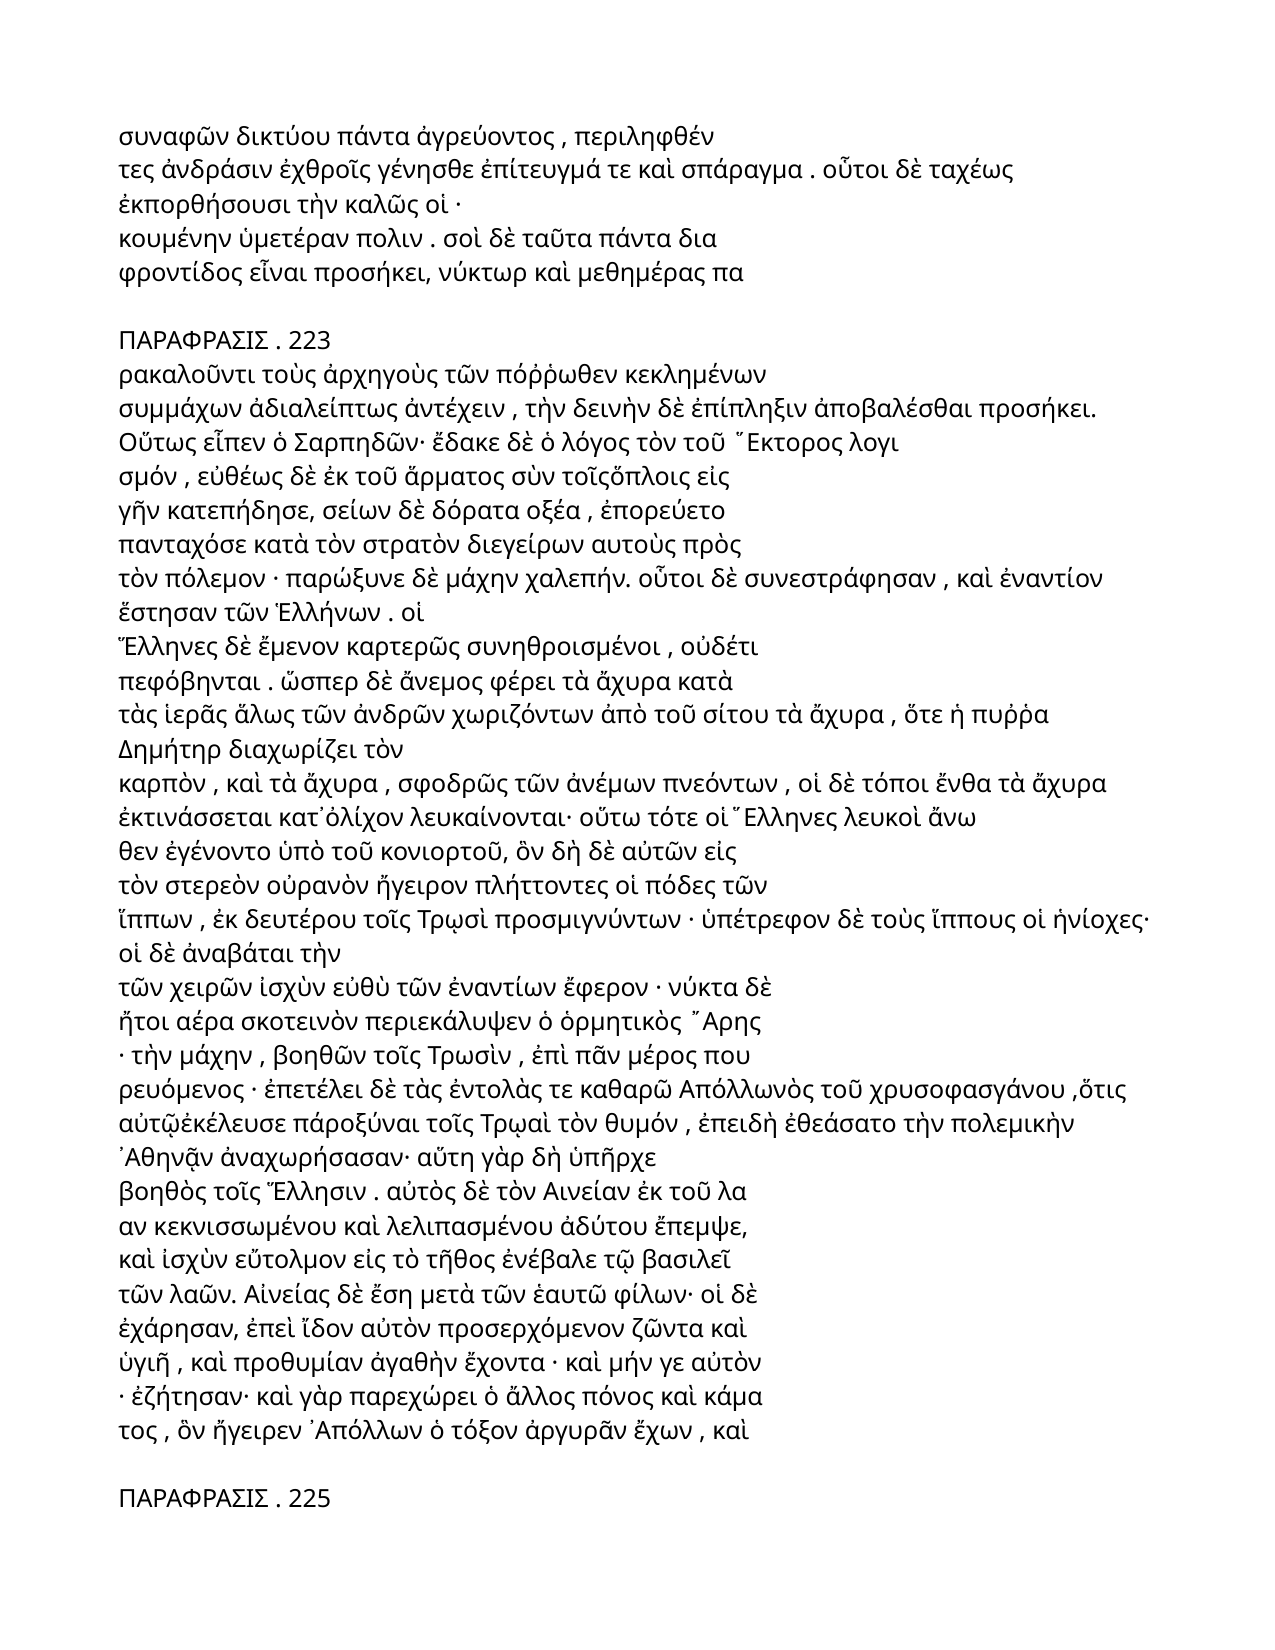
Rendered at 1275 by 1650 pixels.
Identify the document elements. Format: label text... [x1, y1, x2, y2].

text · ἐζήτησαν· καὶ γὰρ παρεχώρει ὁ ἄλλος πόνος καὶ κάμα [118, 1378, 1157, 1412]
text ρευόμενος · ἐπετέλει δὲ τὰς ἐντολὰς τε καθαρῶ Απόλλωνὸς τοῦ χρυσοφασγάνου ,ὅτις αὐτῷἐκέλευσε πάροξύναι τοῖς Τρῳαὶ τὸν θυμόν , ἐπειδὴ ἐθεάσατο τὴν πολεμικὴν ᾿Αθηνᾷν ἀναχωρήσασαν· αὕτη γὰρ δὴ ὑπῆρχε [118, 1072, 1157, 1174]
text φροντίδος εἶναι προσήκει, νύκτωρ καὶ μεθημέρας πα [118, 254, 1157, 288]
text αν κεκνισσωμένου καὶ λελιπασμένου ἀδύτου ἔπεμψε, [118, 1208, 1157, 1242]
text πεφόβηνται . ὥσπερ δὲ ἄνεμος φέρει τὰ ἄχυρα κατὰ [118, 663, 1157, 697]
text βοηθὸς τοῖς Ἕλλησιν . αὐτὸς δὲ τὸν Αινείαν ἐκ τοῦ λα [118, 1174, 1157, 1208]
text ΠΑΡΑΦΡΑΣΙΣ . 223 [118, 322, 1157, 357]
text συμμάχων ἀδιαλείπτως ἀντέχειν , τὴν δεινὴν δὲ ἐπίπληξιν ἀποβαλέσθαι προσήκει. Οὕτως εἶπεν ὁ Σαρπηδῶν· ἔδακε δὲ ὁ λόγος τὸν τοῦ ῞Εκτορος λογι [118, 391, 1157, 459]
text τῶν χειρῶν ἰσχὺν εὐθὺ τῶν ἐναντίων ἔφερον · νύκτα δὲ [118, 970, 1157, 1004]
text ἤτοι αέρα σκοτεινὸν περιεκάλυψεν ὁ ὁρμητικὸς ῎Αρης [118, 1004, 1157, 1038]
text καὶ ἰσχὺν εὔτολμον εἰς τὸ τῆθος ἐνέβαλε τῷ βασιλεῖ [118, 1242, 1157, 1276]
text ἵππων , ἐκ δευτέρου τοῖς Τρῳσὶ προσμιγνύντων · ὑπέτρεφον δὲ τοὺς ἵππους οἱ ἡνίοχες· οἱ δὲ ἀναβάται τὴν [118, 902, 1157, 970]
text ἐχάρησαν, ἐπεὶ ἴδον αὐτὸν προσερχόμενον ζῶντα καὶ [118, 1310, 1157, 1344]
text ΠΑΡΑΦΡΑΣΙΣ . 225 [118, 1481, 1157, 1515]
text τὸν πόλεμον · παρώξυνε δὲ μάχην χαλεπήν. οὗτοι δὲ συνεστράφησαν , καὶ ἐναντίον ἕστησαν τῶν Ἑλλήνων . οἱ [118, 561, 1157, 629]
text τος , ὃν ἤγειρεν ᾿Απόλλων ὁ τόξον ἀργυρᾶν ἔχων , καὶ [118, 1412, 1157, 1447]
text πανταχόσε κατὰ τὸν στρατὸν διεγείρων αυτοὺς πρὸς [118, 527, 1157, 561]
text τὸν στερεὸν οὐρανὸν ἤγειρον πλήττοντες οἱ πόδες τῶν [118, 867, 1157, 902]
text σμόν , εὐθέως δὲ ἐκ τοῦ ἅρματος σὺν τοῖςὅπλοις εἰς [118, 459, 1157, 493]
text ρακαλοῦντι τοὺς ἀρχηγοὺς τῶν πόῤῥωθεν κεκλημένων [118, 357, 1157, 391]
text θεν ἐγένοντο ὑπὸ τοῦ κονιορτοῦ, ὃν δὴ δὲ αὐτῶν εἰς [118, 833, 1157, 867]
text ὑγιῆ , καὶ προθυμίαν ἀγαθὴν ἔχοντα · καὶ μήν γε αὐτὸν [118, 1344, 1157, 1378]
text τῶν λαῶν. Αἰνείας δὲ ἔση μετὰ τῶν ἑαυτῶ φίλων· οἱ δὲ [118, 1276, 1157, 1310]
text γῆν κατεπήδησε, σείων δὲ δόρατα οξέα , ἐπορεύετο [118, 493, 1157, 527]
text συναφῶν δικτύου πάντα ἀγρεύοντος , περιληφθέν [118, 118, 1157, 152]
text τες ἀνδράσιν ἐχθροῖς γένησθε ἐπίτευγμά τε καὶ σπάραγμα . οὗτοι δὲ ταχέως ἐκπορθήσουσι τὴν καλῶς οἱ · [118, 152, 1157, 220]
text · τὴν μάχην , βοηθῶν τοῖς Τρωσὶν , ἐπὶ πᾶν μέρος που [118, 1038, 1157, 1072]
text τὰς ἱερᾶς ἅλως τῶν ἀνδρῶν χωριζόντων ἀπὸ τοῦ σίτου τὰ ἄχυρα , ὅτε ἡ πυῤῥα Δημήτηρ διαχωρίζει τὸν [118, 697, 1157, 765]
text καρπὸν , καὶ τὰ ἄχυρα , σφοδρῶς τῶν ἀνέμων πνεόντων , οἱ δὲ τόποι ἔνθα τὰ ἄχυρα ἐκτινάσσεται κατ᾽ὀλίχον λευκαίνονται· οὕτω τότε οἱ῞Ελληνες λευκοὶ ἄνω [118, 765, 1157, 833]
text κουμένην ὑμετέραν πολιν . σοὶ δὲ ταῦτα πάντα δια [118, 220, 1157, 254]
text Ἕλληνες δὲ ἔμενον καρτερῶς συνηθροισμένοι , οὐδέτι [118, 629, 1157, 663]
